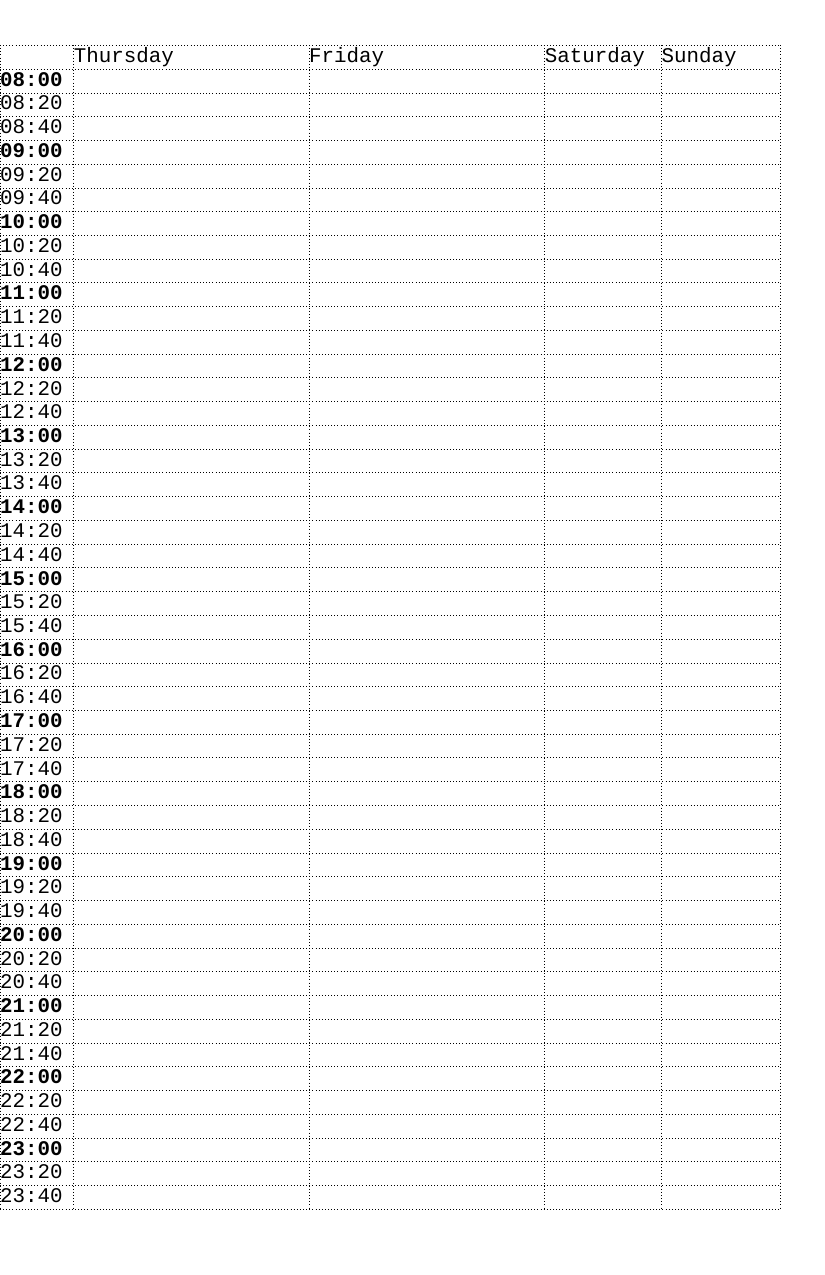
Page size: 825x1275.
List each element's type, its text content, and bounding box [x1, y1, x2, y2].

table_cell [545, 1185, 661, 1209]
table_cell [545, 496, 661, 520]
table_cell [545, 995, 661, 1019]
table_cell [309, 401, 544, 425]
table_cell [309, 1043, 544, 1066]
table_cell [309, 924, 544, 947]
table_cell [309, 1090, 544, 1114]
table_cell [309, 235, 544, 259]
table_cell [74, 235, 309, 259]
table_cell [545, 734, 661, 757]
table_cell [545, 1066, 661, 1090]
table_header Sunday [661, 45, 780, 69]
table_cell [309, 472, 544, 496]
table_cell [74, 306, 309, 330]
table_cell [545, 758, 661, 781]
table_header [0, 45, 73, 69]
table_cell 16:20 [0, 662, 73, 686]
table_cell 10:40 [0, 259, 73, 282]
table_cell [545, 567, 661, 591]
table_cell [309, 330, 544, 354]
table_cell [309, 69, 544, 92]
table_cell [309, 1185, 544, 1209]
table_cell [545, 948, 661, 971]
table_cell [545, 377, 661, 401]
table_cell [661, 472, 780, 496]
table_cell [661, 164, 780, 187]
table_cell 21:20 [0, 1019, 73, 1042]
table_cell [74, 472, 309, 496]
table_cell [309, 496, 544, 520]
table_header Thursday [74, 45, 309, 69]
table_cell [545, 92, 661, 116]
table_cell [545, 853, 661, 876]
table_cell [545, 116, 661, 140]
table_cell [74, 282, 309, 306]
table_cell 18:20 [0, 805, 73, 829]
table_cell [309, 591, 544, 615]
table_cell [309, 92, 544, 116]
table_cell [545, 1090, 661, 1114]
table_cell [309, 734, 544, 757]
table_cell [74, 520, 309, 544]
table_cell [309, 995, 544, 1019]
table_cell [309, 615, 544, 639]
table_cell [545, 805, 661, 829]
table_cell [74, 140, 309, 164]
table_cell [545, 164, 661, 187]
table_cell [74, 496, 309, 520]
table_cell [74, 971, 309, 995]
table_cell [309, 116, 544, 140]
table_cell [545, 520, 661, 544]
table_cell [309, 781, 544, 805]
table_cell [545, 69, 661, 92]
table_cell 20:20 [0, 948, 73, 971]
table_cell 09:40 [0, 188, 73, 211]
table_cell 21:00 [0, 995, 73, 1019]
table_cell [661, 900, 780, 924]
table_cell [661, 615, 780, 639]
table_cell [661, 1185, 780, 1209]
table_cell [74, 591, 309, 615]
table_cell [661, 639, 780, 662]
table_cell [661, 1043, 780, 1066]
table_cell [661, 758, 780, 781]
table_cell [545, 591, 661, 615]
table_cell [74, 259, 309, 282]
table_cell [661, 401, 780, 425]
table_cell [74, 853, 309, 876]
table_cell 23:20 [0, 1161, 73, 1185]
table_cell [661, 449, 780, 472]
table_cell [545, 188, 661, 211]
table_cell [661, 211, 780, 235]
table_cell [309, 188, 544, 211]
table_cell 11:40 [0, 330, 73, 354]
table_cell 08:20 [0, 92, 73, 116]
table_cell [74, 876, 309, 900]
table_cell [545, 401, 661, 425]
table_cell [309, 544, 544, 567]
table_cell [74, 425, 309, 449]
table_cell [309, 425, 544, 449]
table_cell 12:00 [0, 354, 73, 377]
table_cell [74, 995, 309, 1019]
table_cell [309, 900, 544, 924]
table_cell 14:00 [0, 496, 73, 520]
table_cell [309, 758, 544, 781]
table_cell 13:20 [0, 449, 73, 472]
table_cell [74, 758, 309, 781]
table_cell [661, 1066, 780, 1090]
table_cell [545, 306, 661, 330]
table_cell [545, 1019, 661, 1042]
table_cell 22:40 [0, 1114, 73, 1137]
table_cell [74, 734, 309, 757]
table_cell [74, 686, 309, 710]
table_cell [545, 1138, 661, 1161]
table_cell 17:40 [0, 758, 73, 781]
table_cell [74, 92, 309, 116]
table_cell [661, 1114, 780, 1137]
table_cell [309, 449, 544, 472]
table_cell 22:00 [0, 1066, 73, 1090]
table_cell 19:00 [0, 853, 73, 876]
table_cell [661, 306, 780, 330]
table_cell [74, 69, 309, 92]
table_cell [309, 876, 544, 900]
table_cell 20:00 [0, 924, 73, 947]
table_cell [74, 900, 309, 924]
table_cell [661, 259, 780, 282]
table_cell [545, 1043, 661, 1066]
table_cell [309, 1161, 544, 1185]
table_cell [661, 1090, 780, 1114]
table_cell [545, 876, 661, 900]
table_cell [661, 662, 780, 686]
table_cell [545, 544, 661, 567]
table_cell [74, 354, 309, 377]
table_cell [661, 567, 780, 591]
table_cell 12:40 [0, 401, 73, 425]
table_cell 13:40 [0, 472, 73, 496]
table_cell 23:00 [0, 1138, 73, 1161]
table_cell [309, 259, 544, 282]
table_cell [74, 330, 309, 354]
table_cell [74, 449, 309, 472]
table_cell [545, 639, 661, 662]
table_cell 14:40 [0, 544, 73, 567]
table_cell [74, 377, 309, 401]
table_cell [545, 259, 661, 282]
table_cell [545, 829, 661, 852]
table_cell [661, 710, 780, 734]
table_cell [545, 1114, 661, 1137]
table_cell 17:20 [0, 734, 73, 757]
table_cell [661, 686, 780, 710]
table_cell [74, 924, 309, 947]
table_cell [309, 306, 544, 330]
table_cell [661, 876, 780, 900]
table_cell 09:00 [0, 140, 73, 164]
table_cell [661, 520, 780, 544]
table_cell 09:20 [0, 164, 73, 187]
table_cell [309, 686, 544, 710]
table_cell [309, 948, 544, 971]
table_cell 11:20 [0, 306, 73, 330]
table_cell [661, 1161, 780, 1185]
table_cell 15:40 [0, 615, 73, 639]
table_cell [661, 235, 780, 259]
table_cell [74, 639, 309, 662]
table_cell [74, 116, 309, 140]
table_cell [661, 282, 780, 306]
table_cell [74, 544, 309, 567]
table_cell 19:20 [0, 876, 73, 900]
table_cell [545, 330, 661, 354]
table_cell [661, 1138, 780, 1161]
table_cell [661, 354, 780, 377]
table_cell [74, 1114, 309, 1137]
table_cell [74, 662, 309, 686]
table_cell [545, 924, 661, 947]
table_cell [545, 781, 661, 805]
table_cell [661, 116, 780, 140]
table_cell [661, 805, 780, 829]
table_cell [309, 971, 544, 995]
table_cell [661, 92, 780, 116]
table_cell [74, 1066, 309, 1090]
table_cell [309, 282, 544, 306]
table_cell [661, 330, 780, 354]
table_cell [661, 948, 780, 971]
table_cell [661, 853, 780, 876]
table_cell [661, 69, 780, 92]
table_cell [309, 1019, 544, 1042]
table_cell [661, 781, 780, 805]
table_cell [661, 924, 780, 947]
table_cell 16:00 [0, 639, 73, 662]
table_cell [661, 140, 780, 164]
table_cell [309, 829, 544, 852]
table_cell [545, 662, 661, 686]
table_header Saturday [545, 45, 661, 69]
table_cell [74, 710, 309, 734]
table_cell [661, 425, 780, 449]
table_cell 17:00 [0, 710, 73, 734]
table_cell [74, 401, 309, 425]
table_cell [545, 211, 661, 235]
table_cell [661, 971, 780, 995]
table_cell [74, 805, 309, 829]
table_cell 21:40 [0, 1043, 73, 1066]
table_cell [545, 472, 661, 496]
table_cell [545, 710, 661, 734]
table_cell [309, 211, 544, 235]
table_cell [661, 591, 780, 615]
table_cell [309, 1114, 544, 1137]
table_cell [545, 354, 661, 377]
table_cell 19:40 [0, 900, 73, 924]
table_cell [309, 662, 544, 686]
table_cell 08:40 [0, 116, 73, 140]
table_cell 16:40 [0, 686, 73, 710]
table_cell [74, 1043, 309, 1066]
table_cell [661, 1019, 780, 1042]
table_cell [74, 615, 309, 639]
table_cell 22:20 [0, 1090, 73, 1114]
table_cell [545, 615, 661, 639]
table_cell [74, 1019, 309, 1042]
table_cell [309, 520, 544, 544]
table_cell [309, 853, 544, 876]
table_cell [545, 425, 661, 449]
table_cell [74, 211, 309, 235]
table_cell [309, 1138, 544, 1161]
table_cell [545, 900, 661, 924]
table_cell 12:20 [0, 377, 73, 401]
table_cell [661, 377, 780, 401]
table_cell [545, 235, 661, 259]
table_cell [74, 567, 309, 591]
table_cell [309, 805, 544, 829]
table_cell 11:00 [0, 282, 73, 306]
table_cell [74, 948, 309, 971]
table_cell [74, 164, 309, 187]
table_cell [661, 829, 780, 852]
table_cell [309, 377, 544, 401]
table_cell [661, 496, 780, 520]
table_cell [309, 567, 544, 591]
table_cell [309, 354, 544, 377]
table_header Friday [309, 45, 544, 69]
table_cell 15:00 [0, 567, 73, 591]
table_cell 18:00 [0, 781, 73, 805]
table_cell [545, 449, 661, 472]
table_cell [309, 1066, 544, 1090]
table_cell 10:20 [0, 235, 73, 259]
table_cell [309, 710, 544, 734]
table_cell 20:40 [0, 971, 73, 995]
table_cell [661, 188, 780, 211]
table_cell [74, 829, 309, 852]
table_cell [661, 544, 780, 567]
table_cell [545, 282, 661, 306]
table_cell 14:20 [0, 520, 73, 544]
table_cell [309, 140, 544, 164]
table_cell [309, 639, 544, 662]
table_cell [661, 995, 780, 1019]
table_cell [74, 188, 309, 211]
table_cell [74, 1138, 309, 1161]
table_cell 23:40 [0, 1185, 73, 1209]
table_cell [74, 1090, 309, 1114]
table_cell 13:00 [0, 425, 73, 449]
table_cell [661, 734, 780, 757]
table_cell [545, 971, 661, 995]
table_cell 08:00 [0, 69, 73, 92]
table_cell [74, 781, 309, 805]
table_cell 10:00 [0, 211, 73, 235]
table_cell [74, 1161, 309, 1185]
table_cell [545, 1161, 661, 1185]
table_cell 18:40 [0, 829, 73, 852]
table_cell [309, 164, 544, 187]
table_cell 15:20 [0, 591, 73, 615]
table_cell [74, 1185, 309, 1209]
table_cell [545, 140, 661, 164]
table_cell [545, 686, 661, 710]
